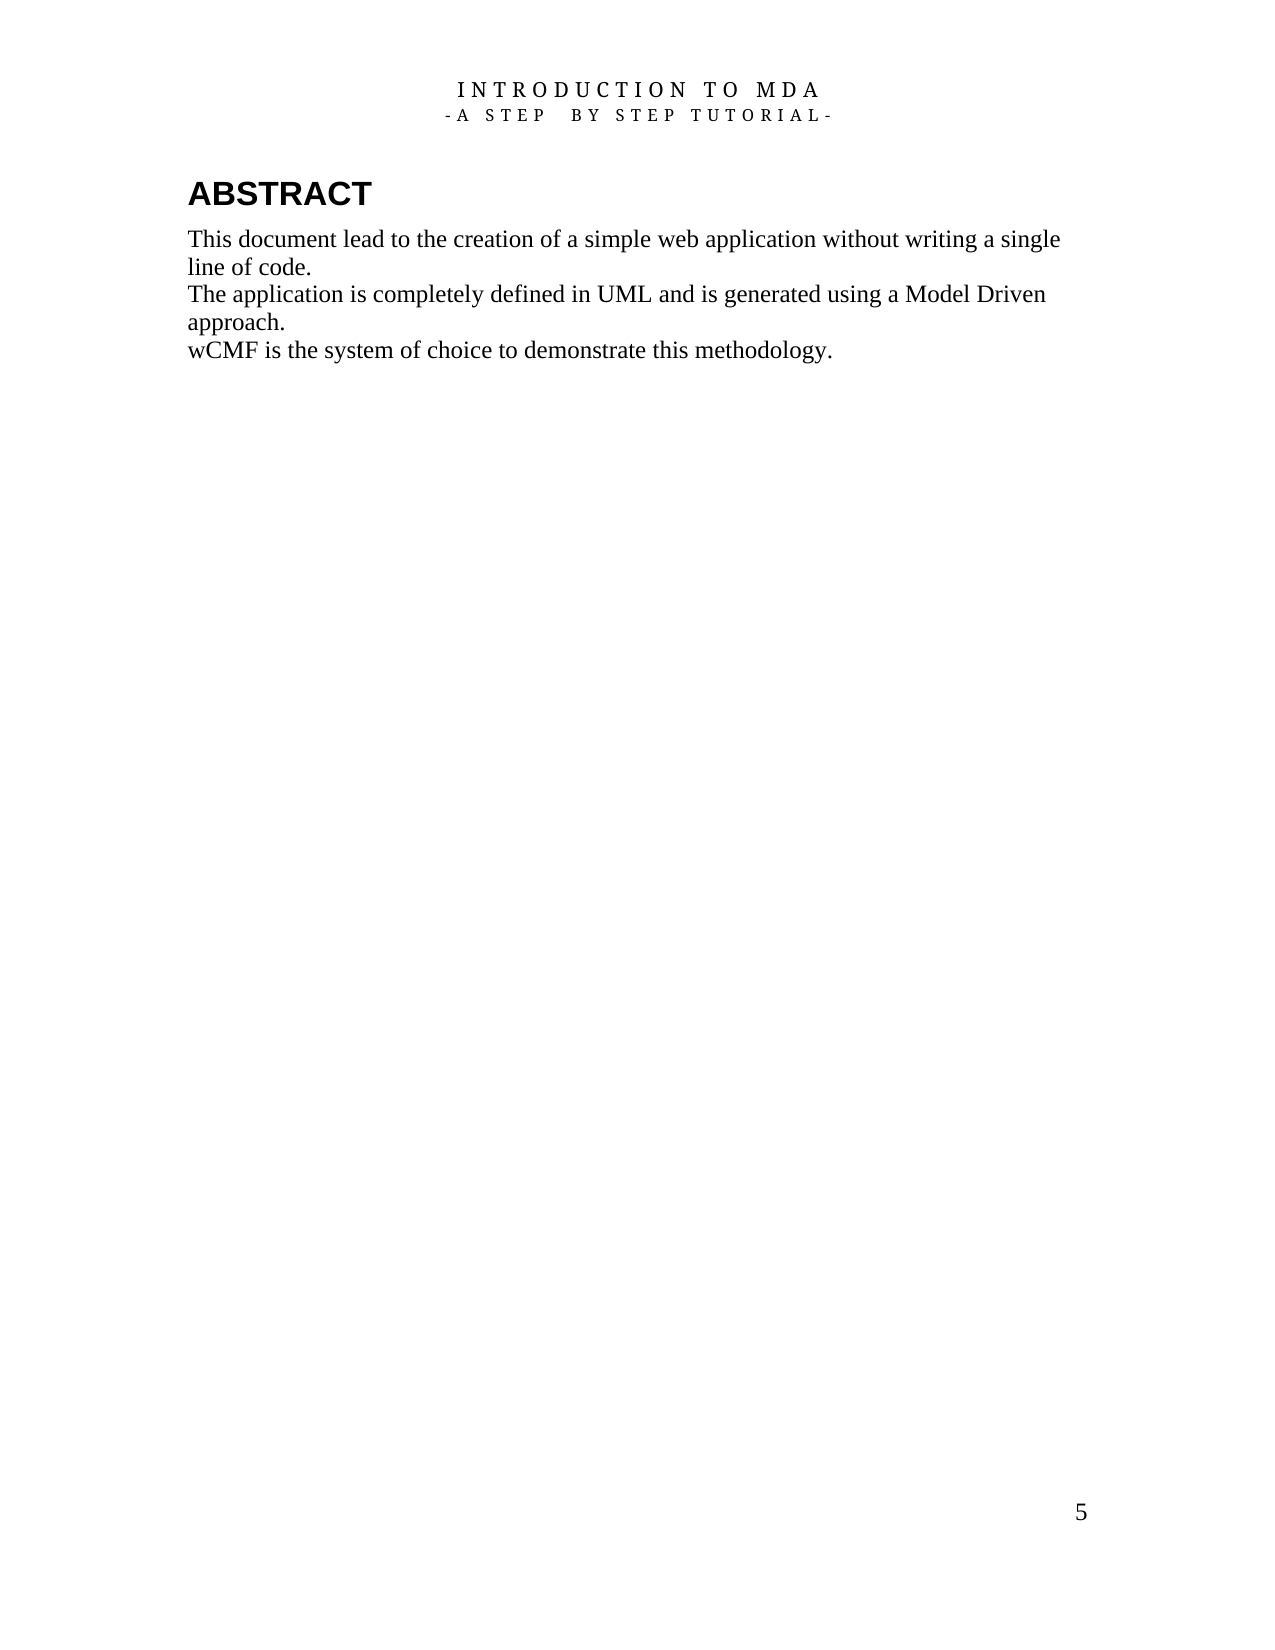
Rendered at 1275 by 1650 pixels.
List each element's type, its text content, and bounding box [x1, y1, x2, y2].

subtitle ABSTRACT [187, 175, 1087, 212]
text This document lead to the creation of a simple web application without writing a single line of code. The application is completely defined in UML and is generated using a Model Driven approach. wCMF is the system of choice to demonstrate this methodology. [187, 225, 1087, 363]
